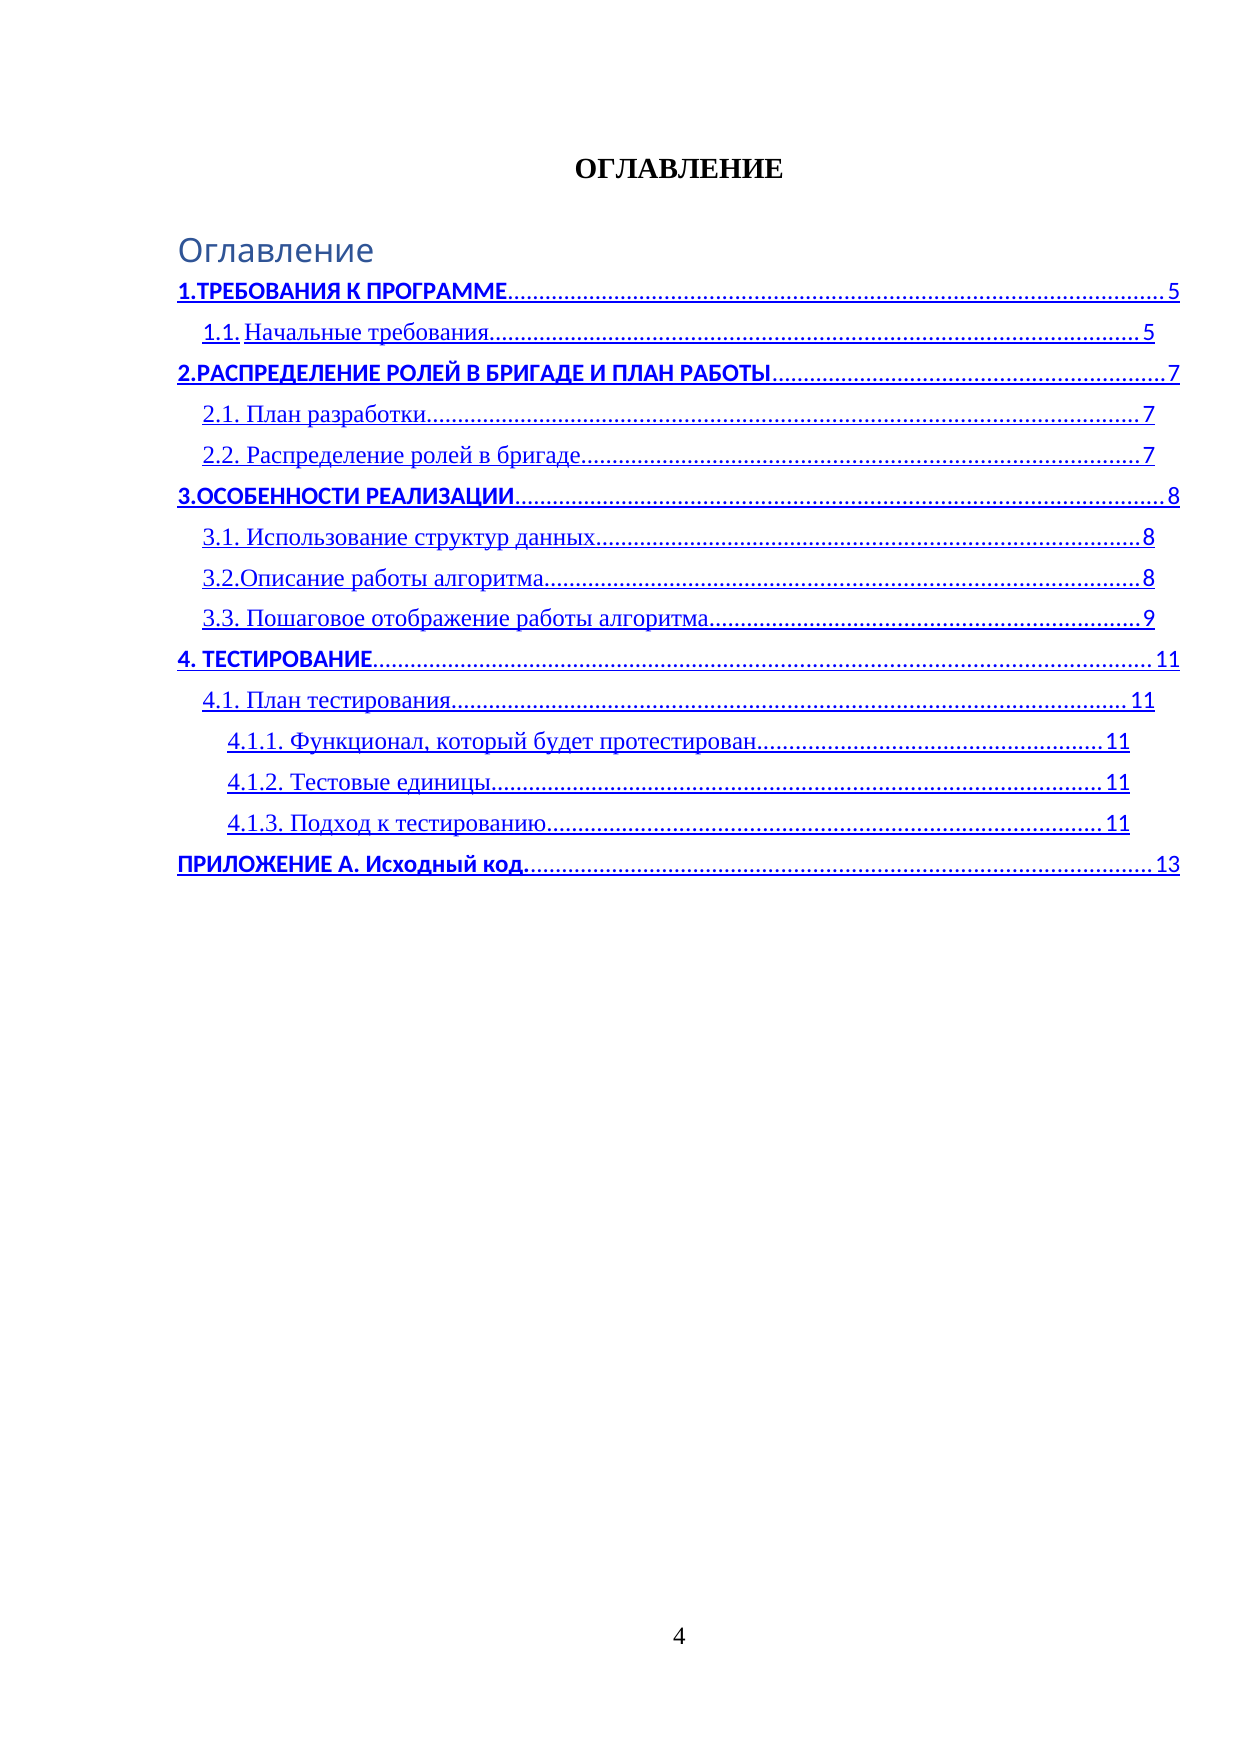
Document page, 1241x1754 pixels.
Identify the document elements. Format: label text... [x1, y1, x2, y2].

text 2.2. Распределение ролей в бригаде 7 [202, 439, 1181, 469]
text 1.ТРЕБОВАНИЯ К ПРОГРАММЕ 5 [177, 275, 1181, 306]
text 4.1. План тестирования 11 [202, 684, 1181, 715]
text 3.ОСОБЕННОСТИ РЕАЛИЗАЦИИ 8 [177, 480, 1181, 510]
text 4.1.2. Тестовые единицы 11 [227, 766, 1181, 797]
text 2.1. План разработки 7 [202, 398, 1181, 428]
text 2.РАСПРЕДЕЛЕНИЕ РОЛЕЙ В БРИГАДЕ И ПЛАН РАБОТЫ 7 [177, 357, 1181, 387]
text 4.1.1. Функционал, который будет протестирован 11 [227, 725, 1181, 756]
text 4.1.3. Подход к тестированию 11 [227, 807, 1181, 838]
text 3.1. Использование структур данных 8 [202, 521, 1181, 551]
text 1.1. Начальные требования 5 [202, 316, 1181, 347]
text 3.3. Пошаговое отображение работы алгоритма 9 [202, 603, 1181, 633]
text 3.2.Описание работы алгоритма 8 [202, 562, 1181, 592]
text 4. ТЕСТИРОВАНИЕ 11 [177, 643, 1181, 674]
text ОГЛАВЛЕНИЕ [177, 152, 1181, 185]
subtitle Оглавление [177, 227, 1181, 272]
text ПРИЛОЖЕНИЕ А. Исходный код. 13 [177, 848, 1181, 879]
